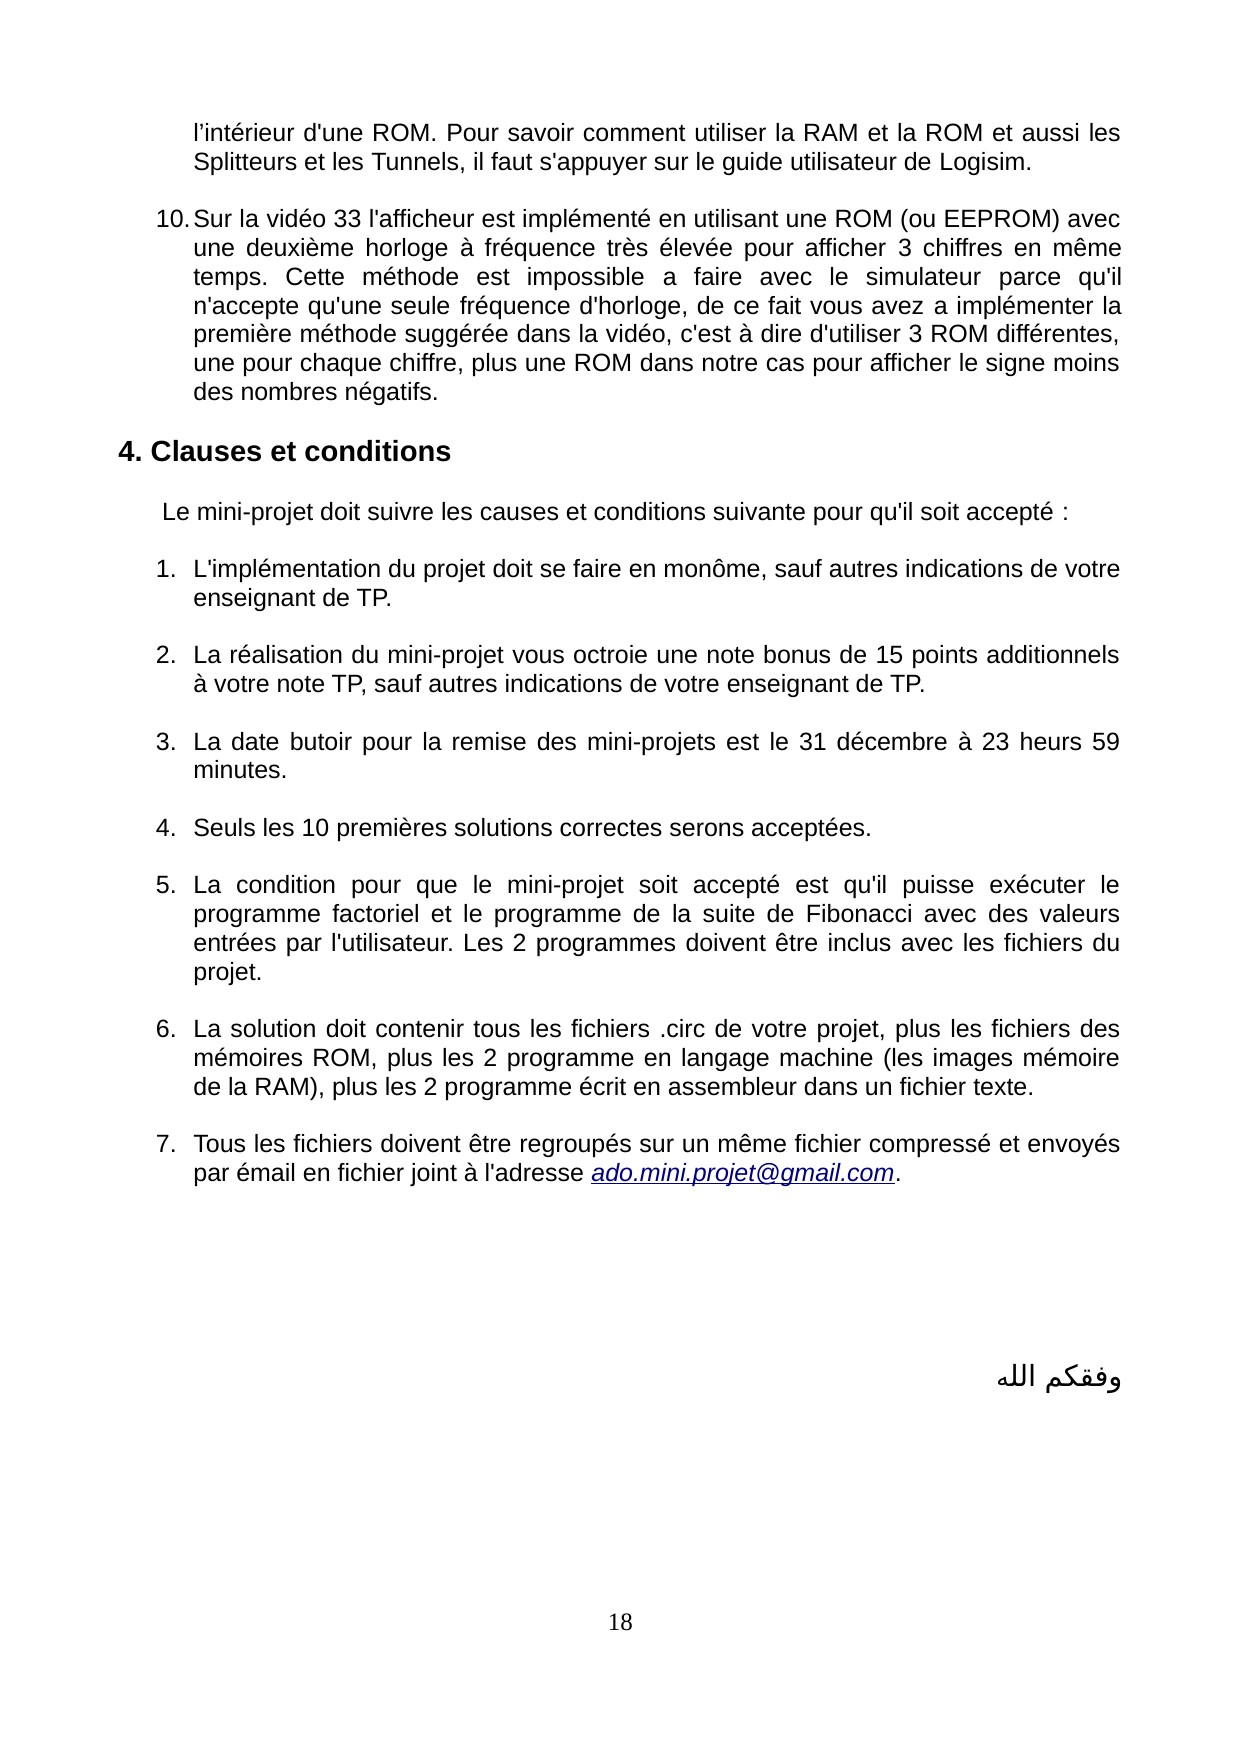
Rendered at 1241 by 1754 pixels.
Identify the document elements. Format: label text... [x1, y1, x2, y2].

text وفقكم الله [118, 1359, 1122, 1393]
list La condition pour que le mini-projet soit accepté est qu'il puisse exécuter le programme factoriel et le programme de la suite de Fibonacci avec des valeurs entrées par l'utilisateur. Les 2 programmes doivent être inclus avec les fichiers du projet. [156, 870, 1122, 985]
list l’intérieur d'une ROM. Pour savoir comment utiliser la RAM et la ROM et aussi les Splitteurs et les Tunnels, il faut s'appuyer sur le guide utilisateur de Logisim. [156, 118, 1122, 176]
list Tous les fichiers doivent être regroupés sur un même fichier compressé et envoyés par émail en fichier joint à l'adresse ado.mini.projet@gmail.com. [156, 1129, 1122, 1187]
list La réalisation du mini-projet vous octroie une note bonus de 15 points additionnels à votre note TP, sauf autres indications de votre enseignant de TP. [156, 640, 1122, 698]
list Seuls les 10 premières solutions correctes serons acceptées. [156, 813, 1122, 842]
text 4. Clauses et conditions [118, 434, 1122, 468]
list L'implémentation du projet doit se faire en monôme, sauf autres indications de votre enseignant de TP. [156, 554, 1122, 612]
list La solution doit contenir tous les fichiers .circ de votre projet, plus les fichiers des mémoires ROM, plus les 2 programme en langage machine (les images mémoire de la RAM), plus les 2 programme écrit en assembleur dans un fichier texte. [156, 1014, 1122, 1100]
list La date butoir pour la remise des mini-projets est le 31 décembre à 23 heurs 59 minutes. [156, 727, 1122, 784]
list Sur la vidéo 33 l'afficheur est implémenté en utilisant une ROM (ou EEPROM) avec une deuxième horloge à fréquence très élevée pour afficher 3 chiffres en même temps. Cette méthode est impossible a faire avec le simulateur parce qu'il n'accepte qu'une seule fréquence d'horloge, de ce fait vous avez a implémenter la première méthode suggérée dans la vidéo, c'est à dire d'utiliser 3 ROM différentes, une pour chaque chiffre, plus une ROM dans notre cas pour afficher le signe moins des nombres négatifs. [156, 204, 1122, 406]
text Le mini-projet doit suivre les causes et conditions suivante pour qu'il soit accepté : [118, 497, 1122, 525]
